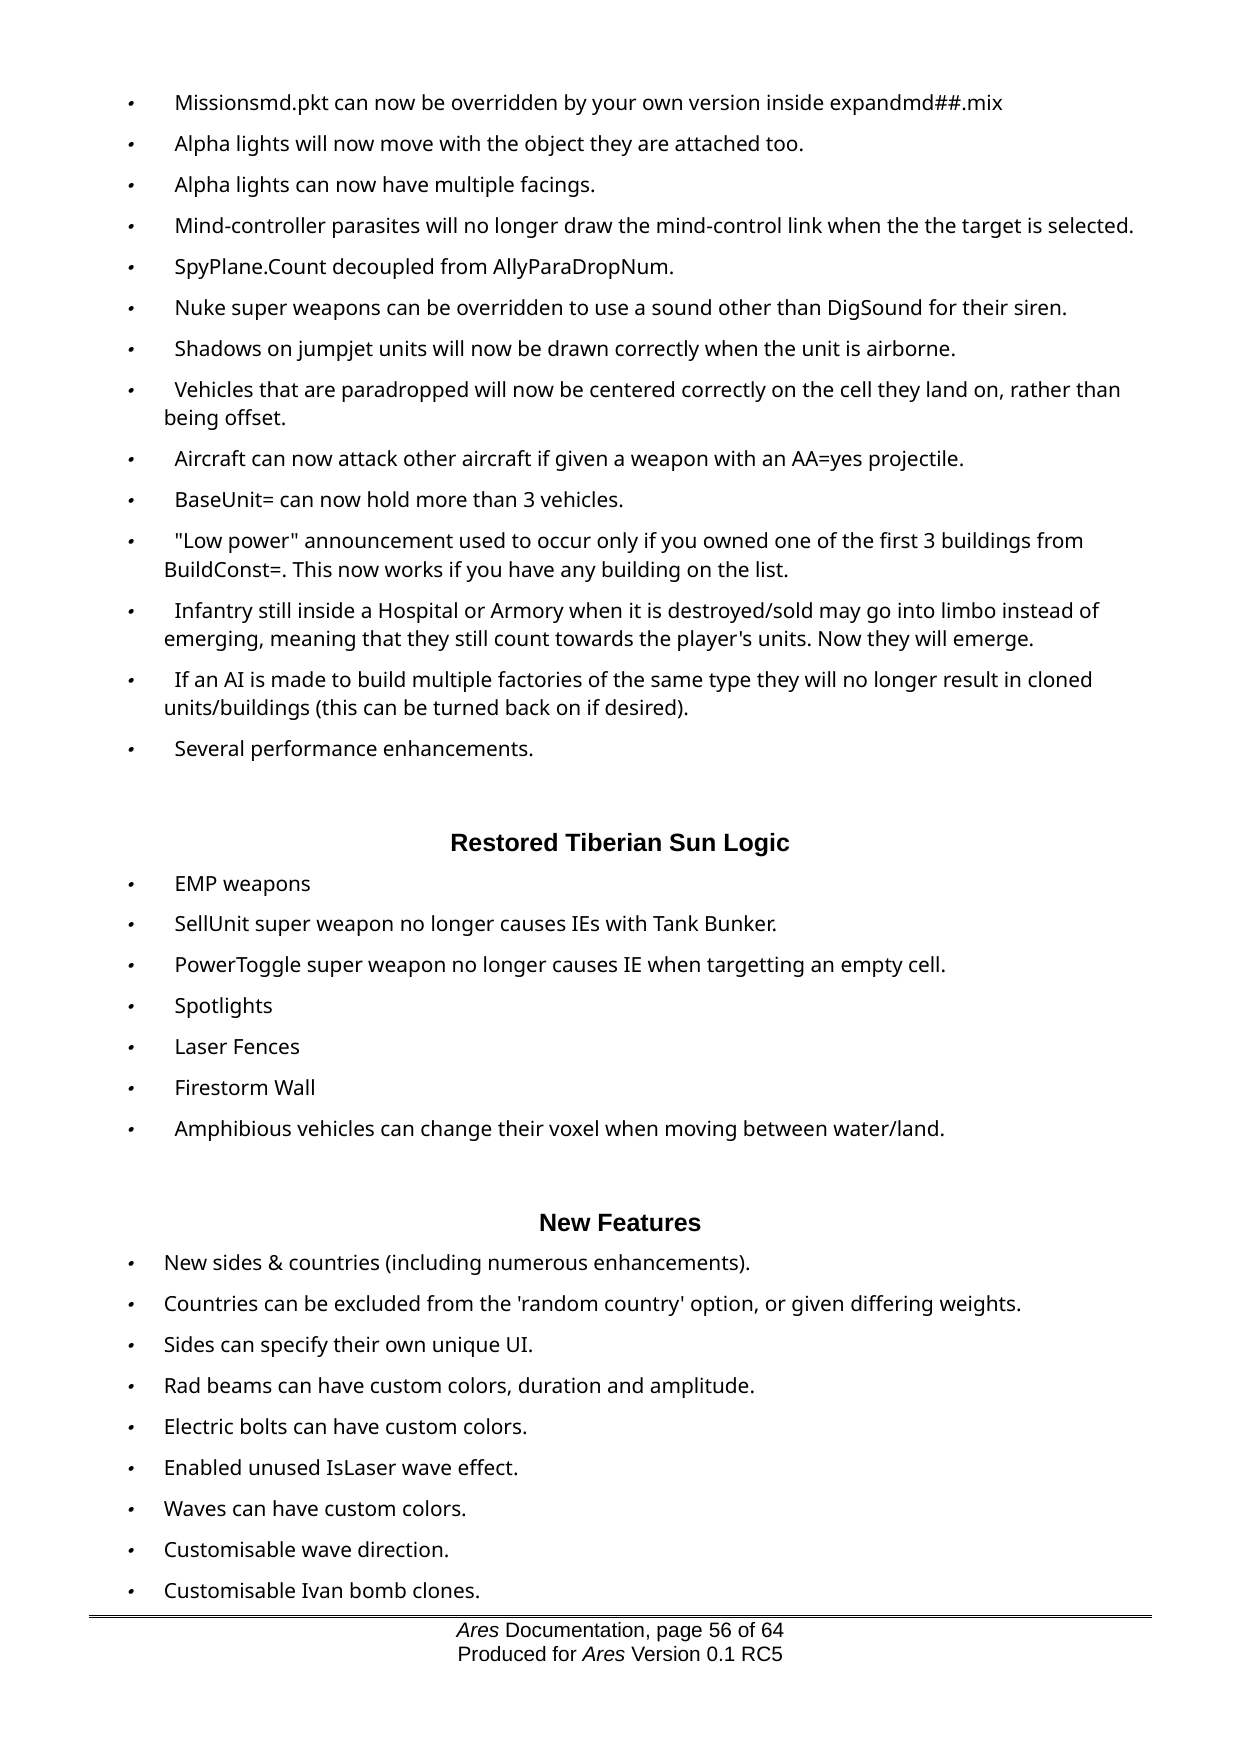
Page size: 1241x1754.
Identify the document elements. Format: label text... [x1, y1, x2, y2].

list If an AI is made to build multiple factories of the same type they will no longer result in cloned units/buildings (this can be turned back on if desired). [126, 665, 1152, 722]
list BaseUnit= can now hold more than 3 vehicles. [126, 485, 1152, 514]
list Enabled unused IsLaser wave effect. [126, 1453, 1152, 1482]
list Mind-controller parasites will no longer draw the mind-control link when the the target is selected. [126, 211, 1152, 240]
list SpyPlane.Count decoupled from AllyParaDropNum. [126, 252, 1152, 281]
list Aircraft can now attack other aircraft if given a weapon with an AA=yes projectile. [126, 444, 1152, 473]
list Spotlights [126, 991, 1152, 1020]
list Several performance enhancements. [126, 734, 1152, 763]
list Customisable wave direction. [126, 1535, 1152, 1563]
list Laser Fences [126, 1032, 1152, 1061]
subtitle Restored Tiberian Sun Logic [88, 828, 1152, 857]
list Shadows on jumpjet units will now be drawn correctly when the unit is airborne. [126, 334, 1152, 363]
list New sides & countries (including numerous enhancements). [126, 1248, 1152, 1277]
list Electric bolts can have custom colors. [126, 1412, 1152, 1441]
list Missionsmd.pkt can now be overridden by your own version inside expandmd##.mix [126, 88, 1152, 117]
list Nuke super weapons can be overridden to use a sound other than DigSound for their siren. [126, 293, 1152, 322]
list Countries can be excluded from the 'random country' option, or given differing weights. [126, 1289, 1152, 1318]
list Rad beams can have custom colors, duration and amplitude. [126, 1371, 1152, 1400]
list Alpha lights can now have multiple facings. [126, 170, 1152, 199]
list SellUnit super weapon no longer causes IEs with Tank Bunker. [126, 909, 1152, 938]
list Infantry still inside a Hospital or Armory when it is destroyed/sold may go into limbo instead of emerging, meaning that they still count towards the player's units. Now they will emerge. [126, 596, 1152, 653]
list EMP weapons [126, 869, 1152, 897]
list "Low power" announcement used to occur only if you owned one of the first 3 buildings from BuildConst=. This now works if you have any building on the list. [126, 526, 1152, 583]
list Amphibious vehicles can change their voxel when moving between water/land. [126, 1114, 1152, 1143]
list Vehicles that are paradropped will now be centered correctly on the cell they land on, rather than being offset. [126, 375, 1152, 432]
list Customisable Ivan bomb clones. [126, 1576, 1152, 1604]
list Alpha lights will now move with the object they are attached too. [126, 129, 1152, 158]
subtitle New Features [88, 1208, 1152, 1237]
list Waves can have custom colors. [126, 1494, 1152, 1522]
list Sides can specify their own unique UI. [126, 1330, 1152, 1359]
list PowerToggle super weapon no longer causes IE when targetting an empty cell. [126, 951, 1152, 979]
list Firestorm Wall [126, 1073, 1152, 1102]
